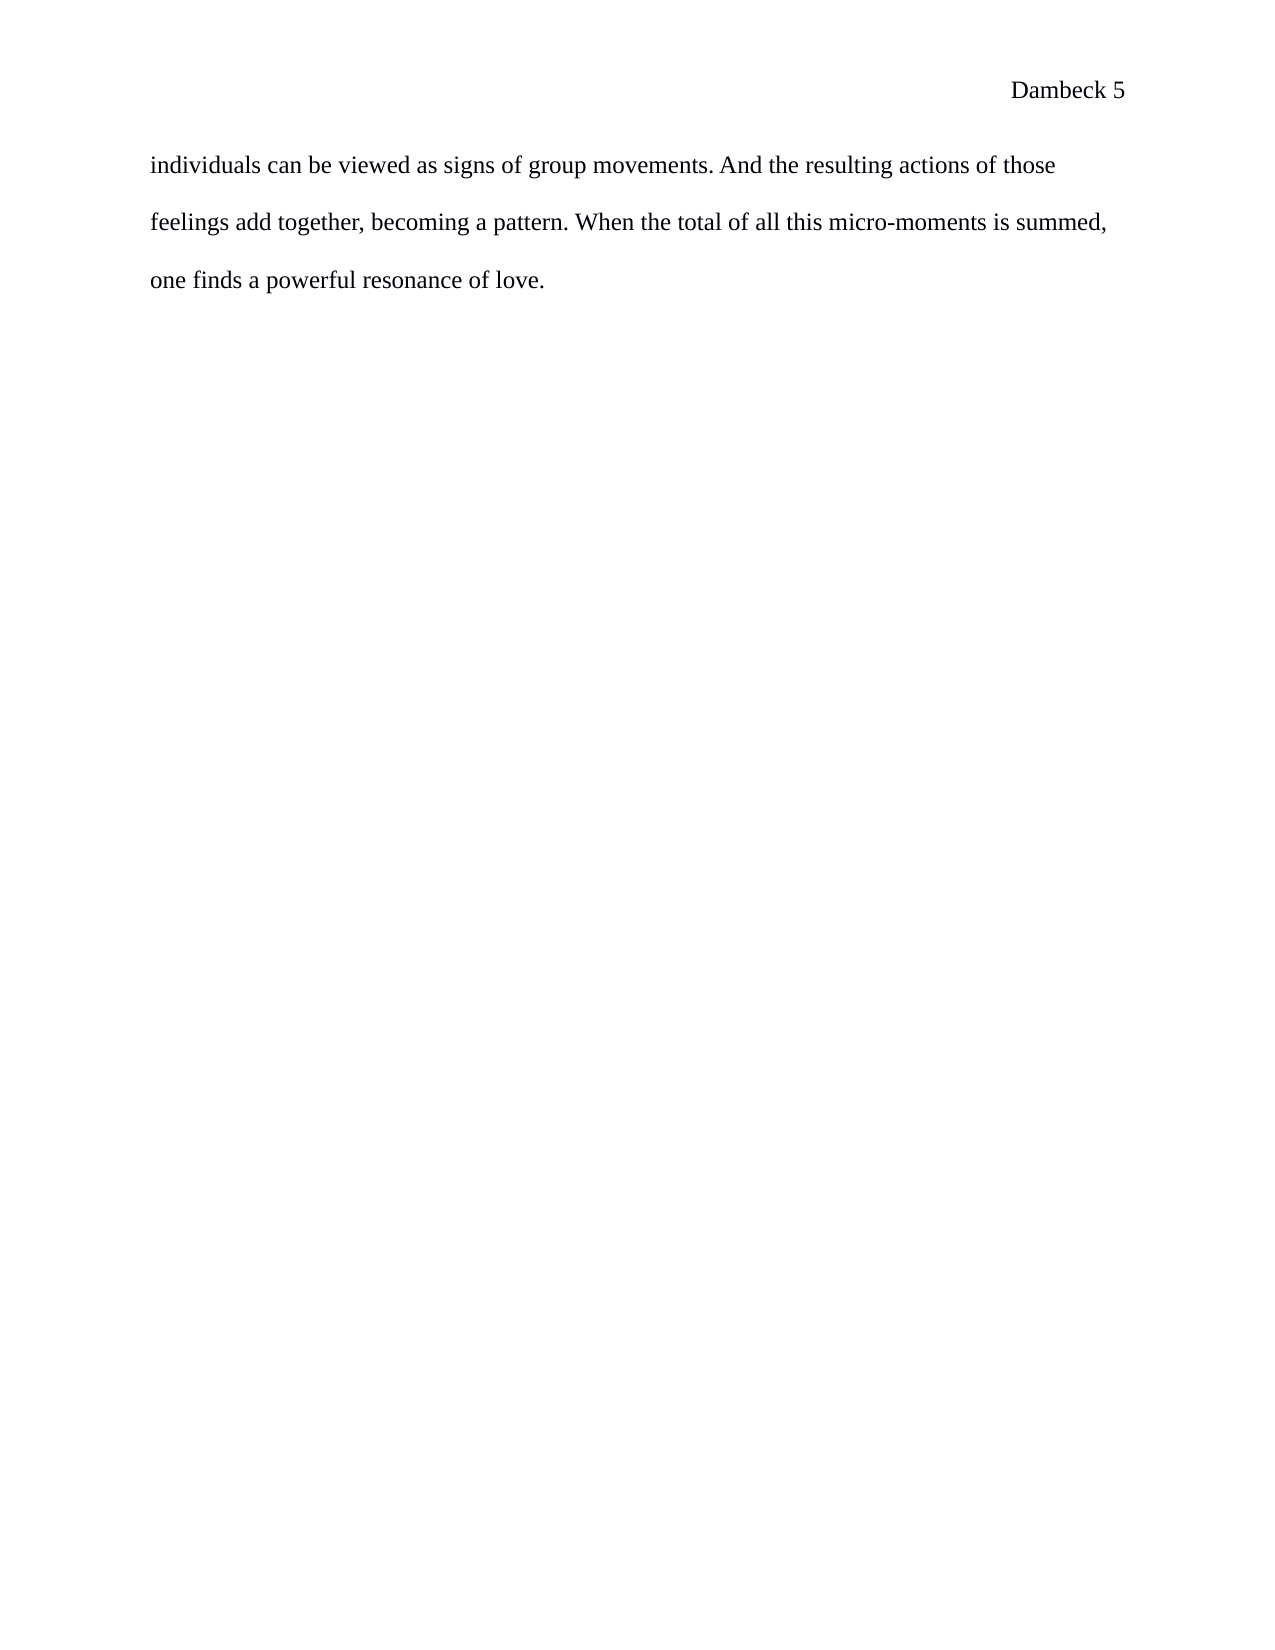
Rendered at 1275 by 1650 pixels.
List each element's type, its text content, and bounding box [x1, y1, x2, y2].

text individuals can be viewed as signs of group movements. And the resulting actions of those feelings add together, becoming a pattern. When the total of all this micro-moments is summed, one finds a powerful resonance of love. [150, 150, 1125, 294]
